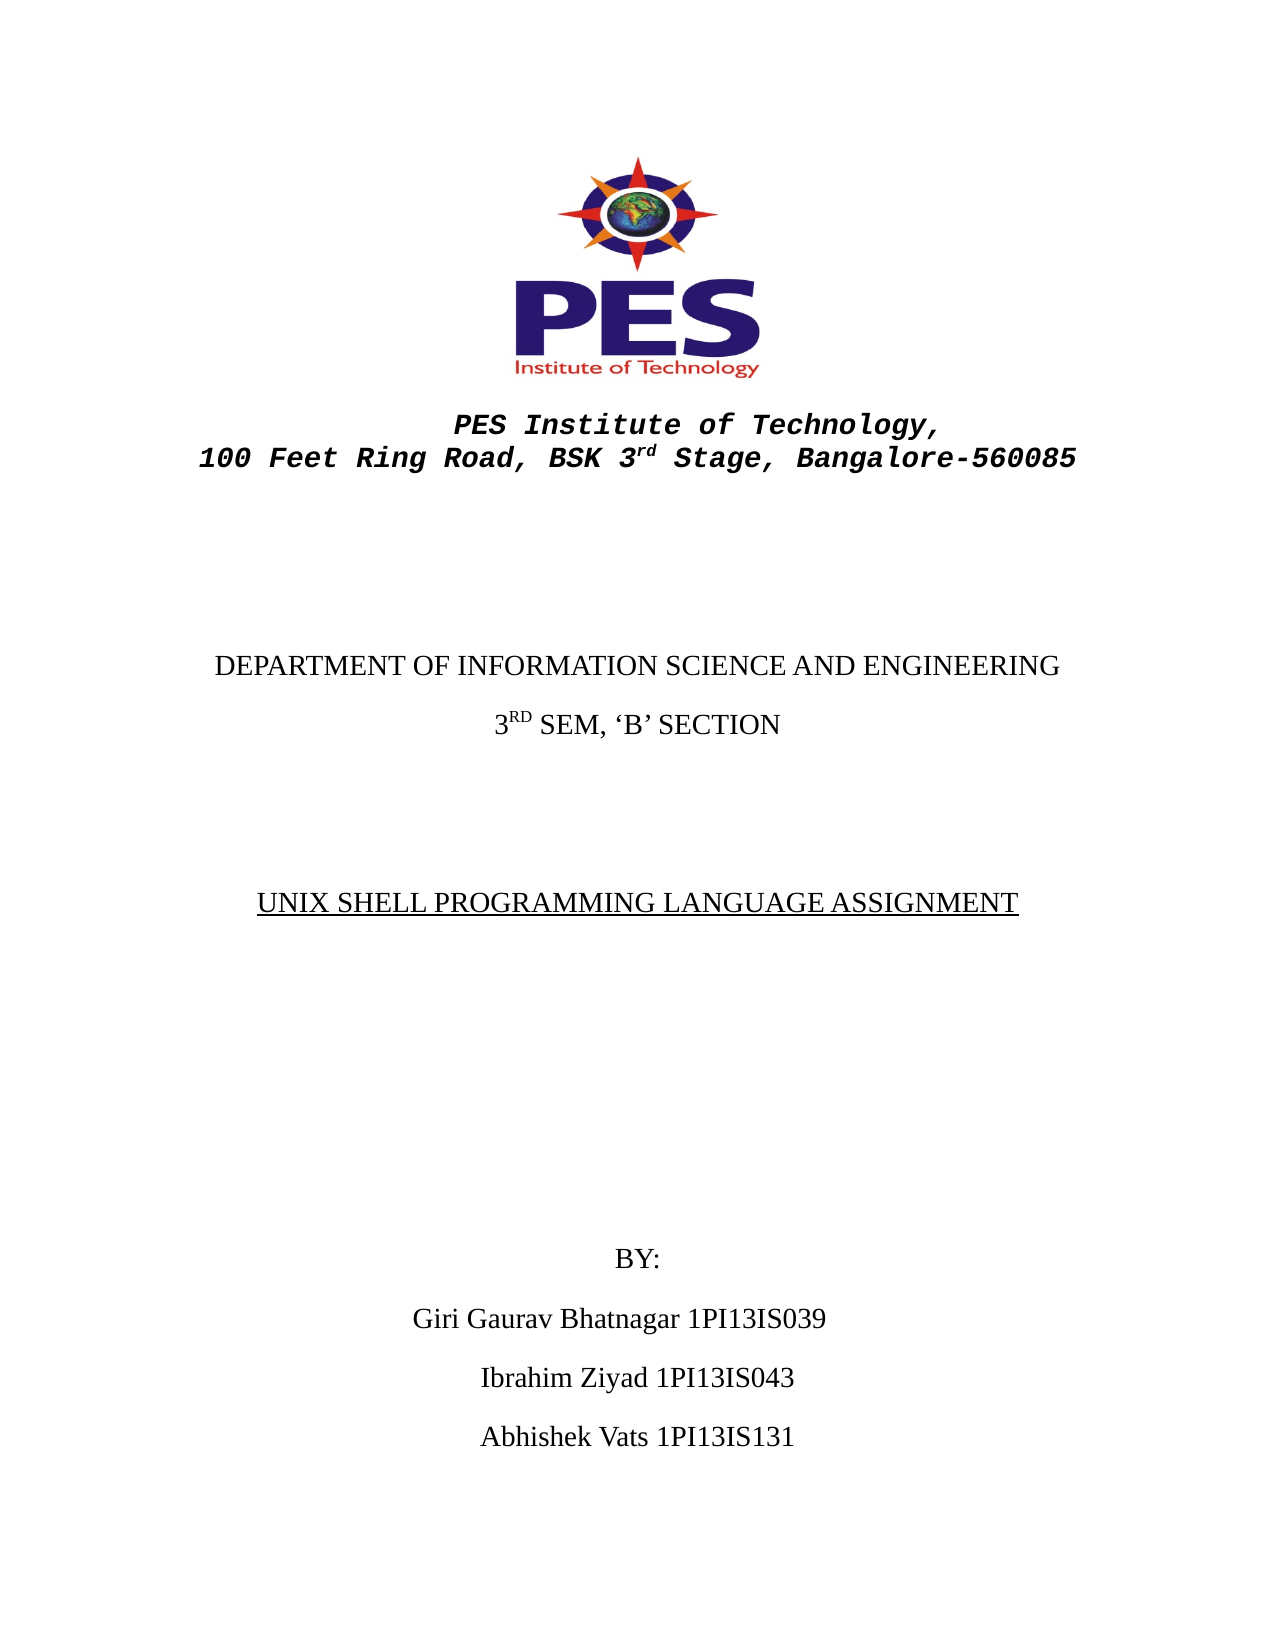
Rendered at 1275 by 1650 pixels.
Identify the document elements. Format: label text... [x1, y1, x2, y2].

text UNIX SHELL PROGRAMMING LANGUAGE ASSIGNMENT [150, 885, 1125, 919]
text Ibrahim Ziyad 1PI13IS043 [150, 1360, 1125, 1394]
text 100 Feet Ring Road, BSK 3rd Stage, Bangalore-560085 [150, 443, 1125, 476]
text Giri Gaurav Bhatnagar 1PI13IS039 [150, 1301, 1125, 1334]
text DEPARTMENT OF INFORMATION SCIENCE AND ENGINEERING [150, 648, 1125, 681]
picture [496, 150, 779, 385]
text Abhishek Vats 1PI13IS131 [150, 1419, 1125, 1453]
text 3RD SEM, ‘B’ SECTION [150, 707, 1125, 741]
text PES Institute of Technology, [150, 410, 1125, 443]
text BY: [150, 1241, 1125, 1275]
